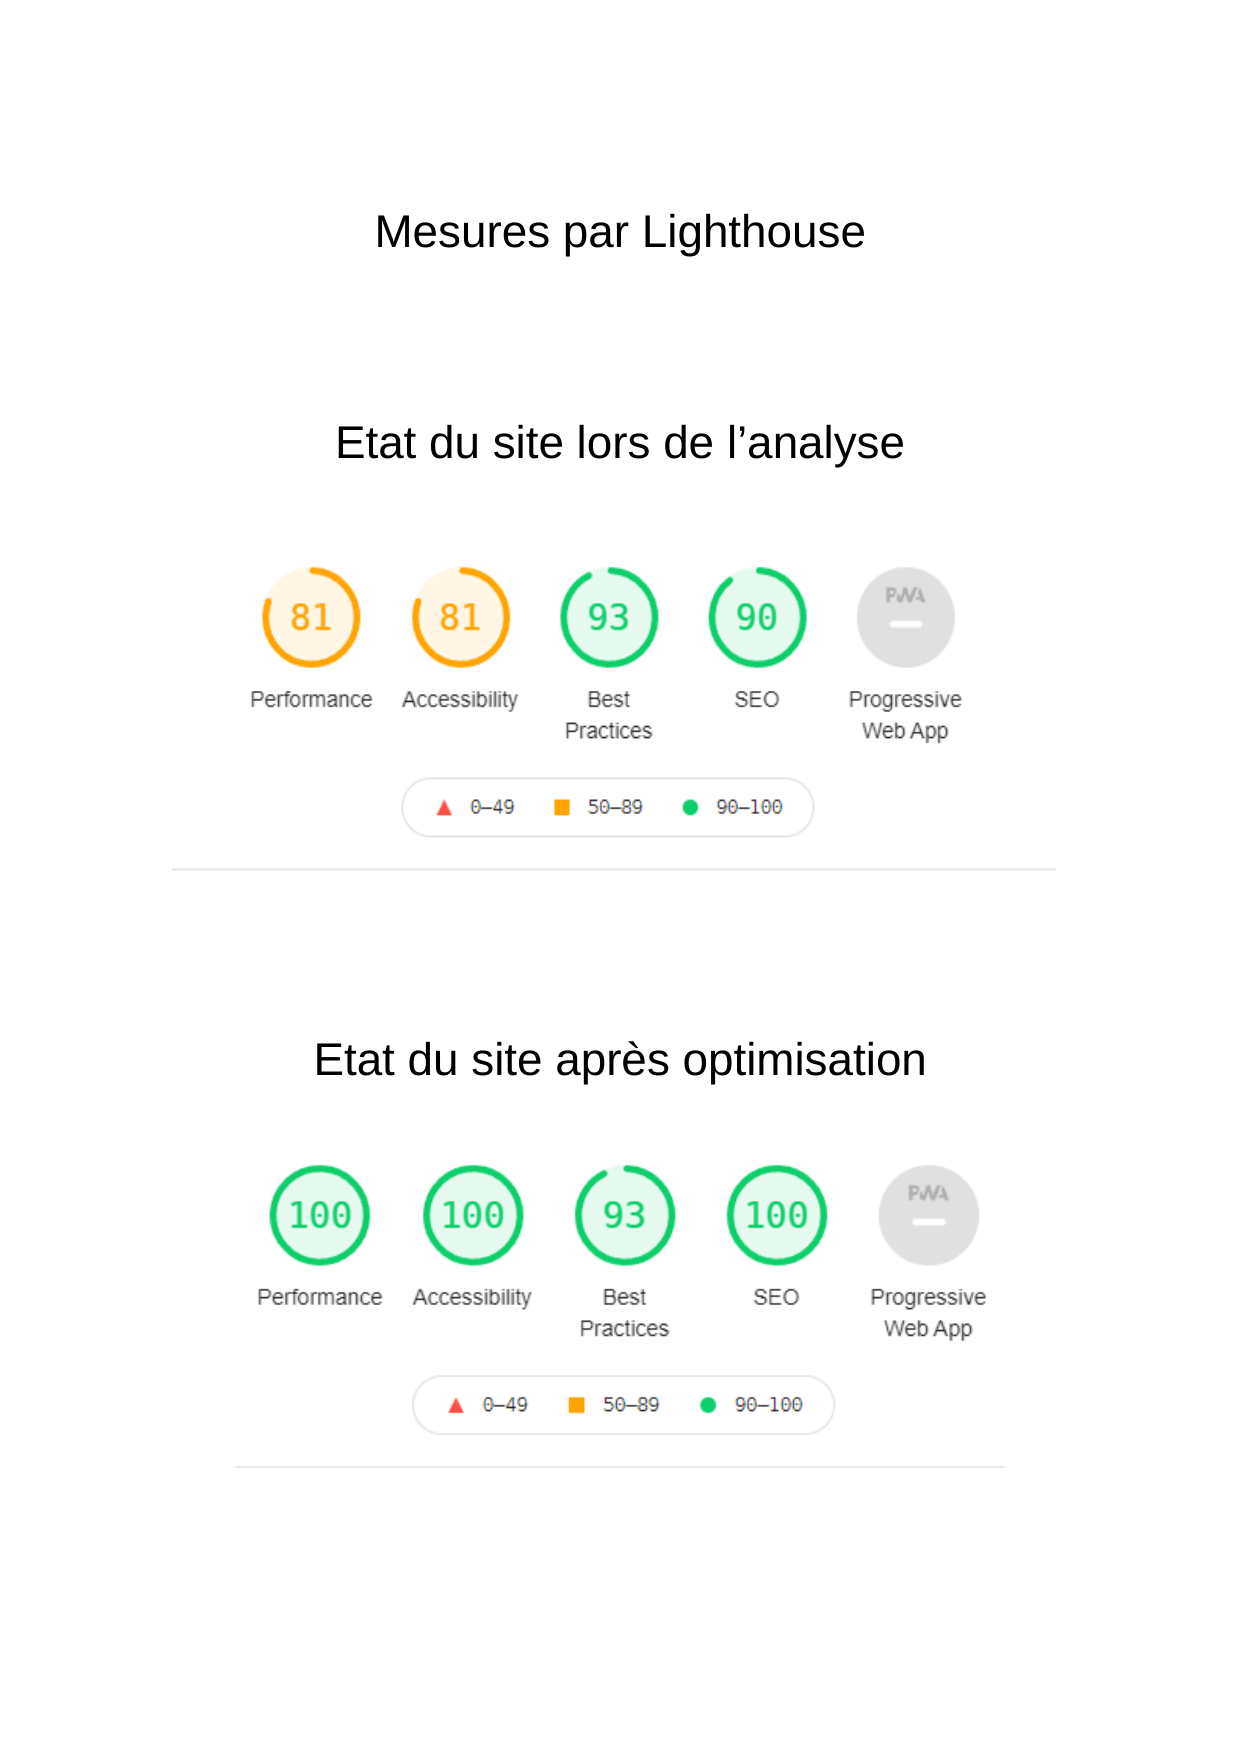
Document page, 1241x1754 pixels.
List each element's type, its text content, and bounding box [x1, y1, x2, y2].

picture [171, 533, 1056, 894]
text Etat du site après optimisation [118, 1032, 1122, 1085]
picture [234, 1142, 1006, 1490]
text Mesures par Lighthouse [118, 204, 1122, 257]
text Etat du site lors de l’analyse [118, 415, 1122, 468]
